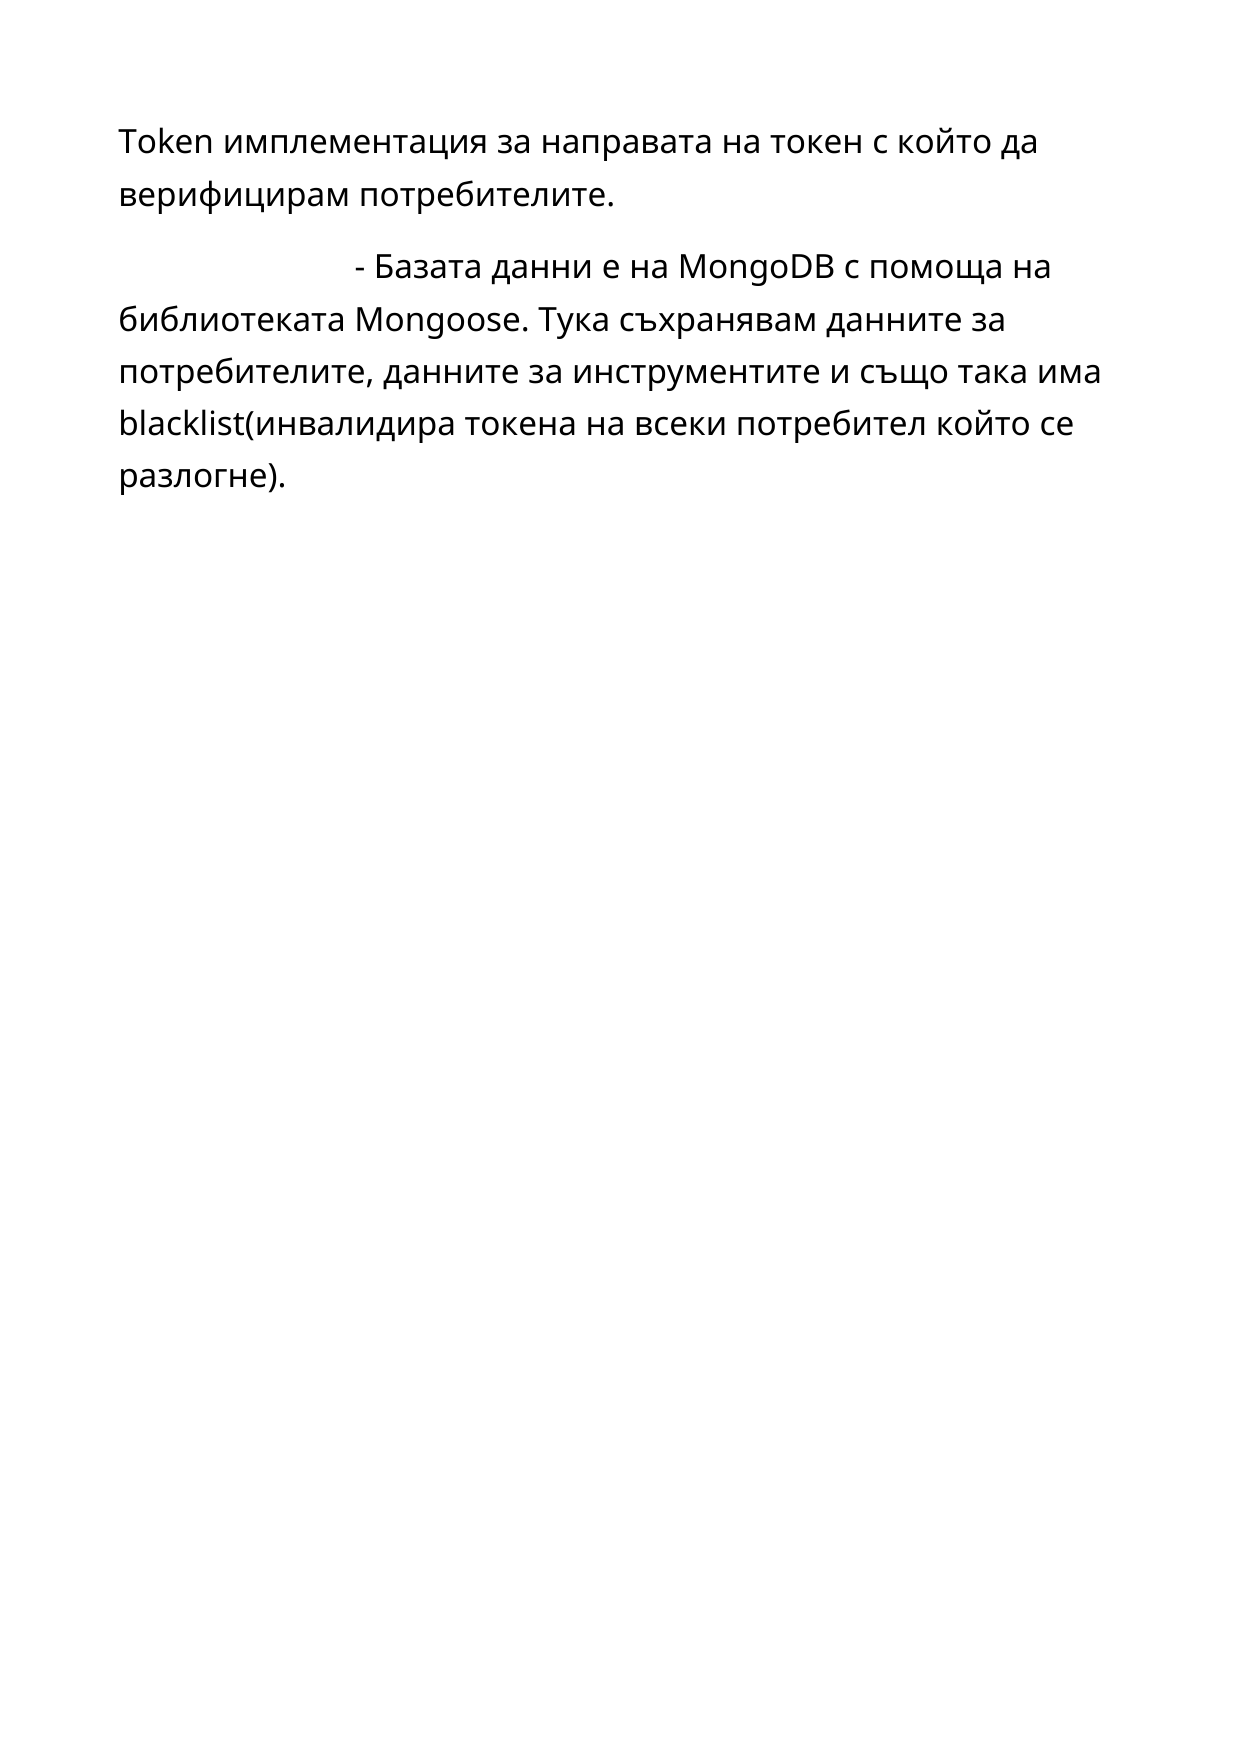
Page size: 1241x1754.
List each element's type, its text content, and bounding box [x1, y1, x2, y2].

text Token имплементация за направата на токен с който да верифицирам потребителите. [118, 118, 1122, 216]
text - Базата данни е на MongoDB с помоща на библиотеката Mongoose. Тука съхранявам данните за потребителите, данните за инструментите и също така има blacklist(инвалидира токена на всеки потребител който се разлогне). [118, 243, 1122, 497]
